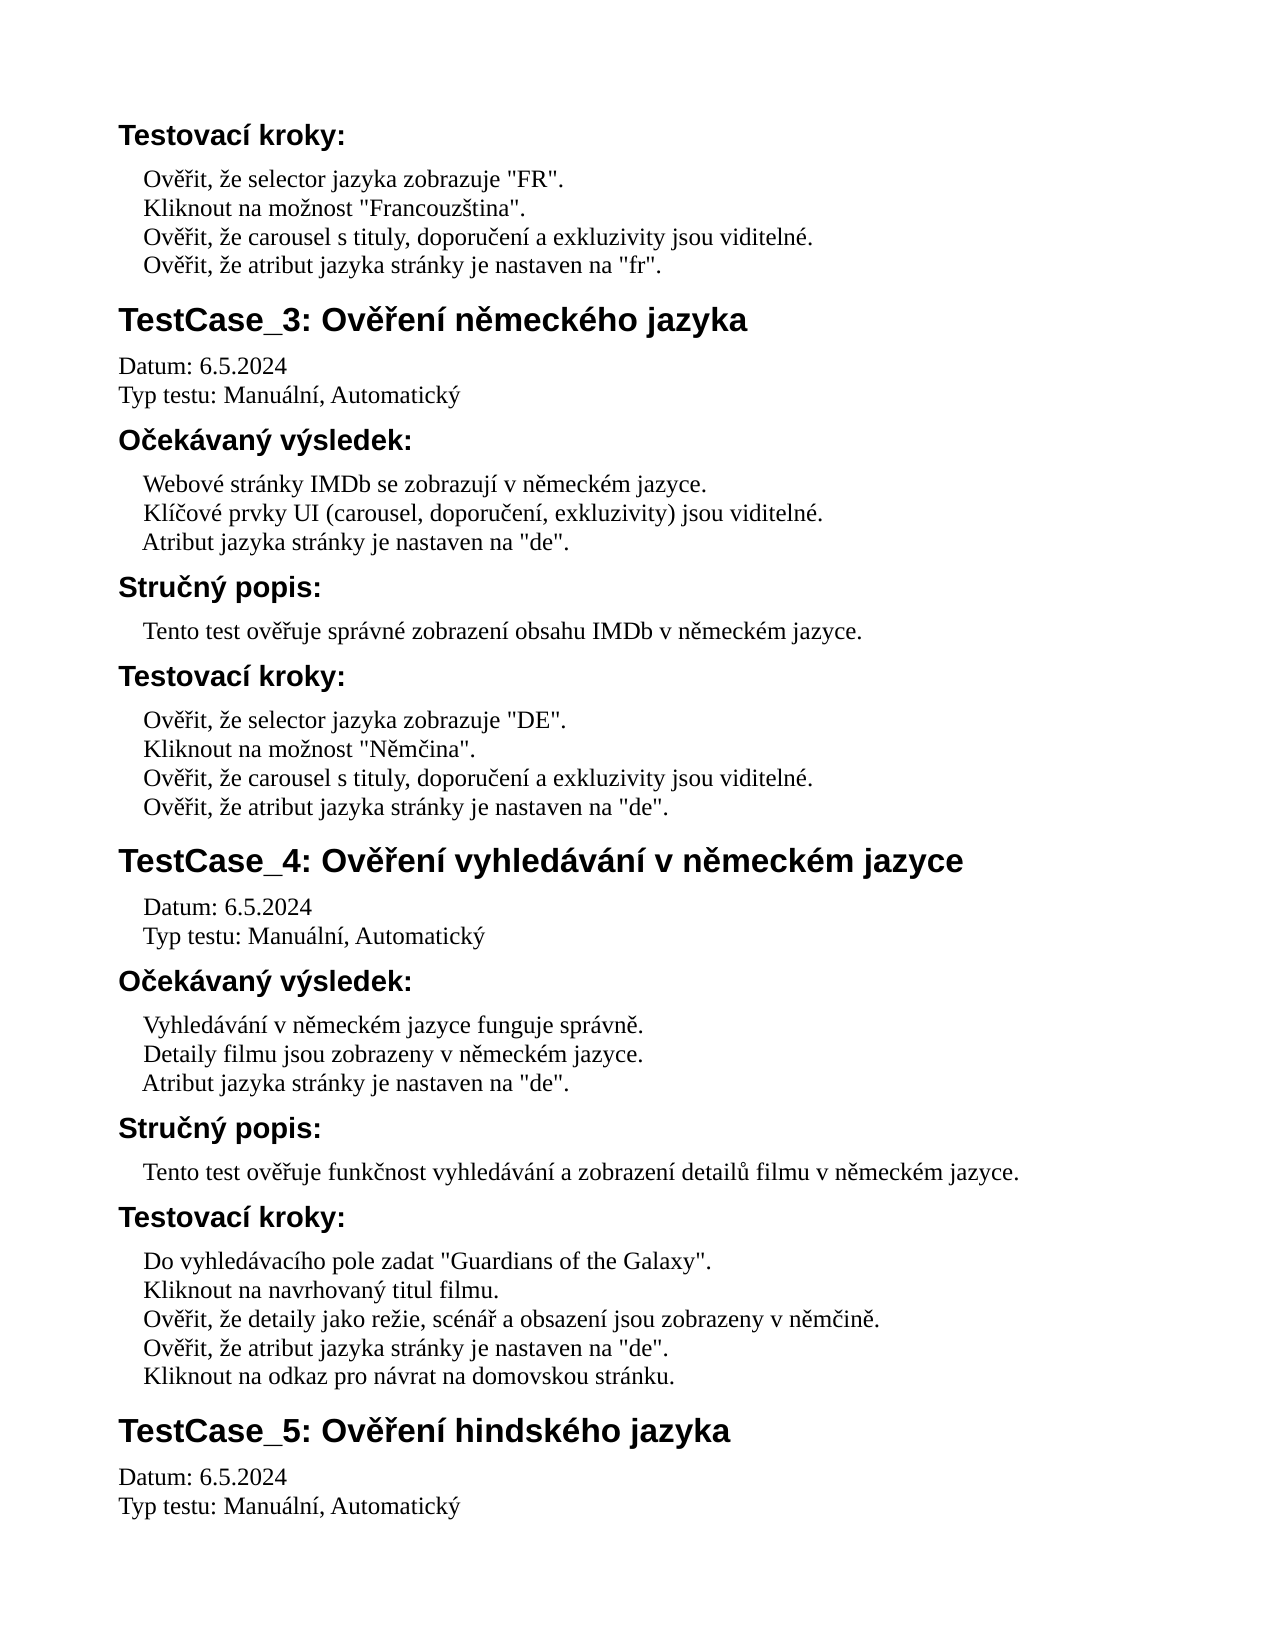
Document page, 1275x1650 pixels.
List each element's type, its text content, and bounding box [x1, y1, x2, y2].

subtitle Testovací kroky: [118, 659, 1157, 693]
text Do vyhledávacího pole zadat "Guardians of the Galaxy". [118, 1246, 1157, 1275]
text Typ testu: Manuální, Automatický [118, 1491, 1157, 1519]
text Ověřit, že selector jazyka zobrazuje "DE". [118, 705, 1157, 734]
text Klíčové prvky UI (carousel, doporučení, exkluzivity) jsou viditelné. [118, 498, 1157, 527]
text Vyhledávání v německém jazyce funguje správně. [118, 1010, 1157, 1039]
text Typ testu: Manuální, Automatický [118, 921, 1157, 949]
text Datum: 6.5.2024 [118, 351, 1157, 380]
subtitle Očekávaný výsledek: [118, 964, 1157, 998]
text Tento test ověřuje správné zobrazení obsahu IMDb v německém jazyce. [118, 616, 1157, 645]
subtitle Stručný popis: [118, 1111, 1157, 1144]
text Kliknout na možnost "Němčina". [118, 734, 1157, 763]
text Atribut jazyka stránky je nastaven na "de". [118, 527, 1157, 555]
subtitle TestCase_5: Ověření hindského jazyka [118, 1411, 1157, 1449]
text Datum: 6.5.2024 [118, 892, 1157, 921]
subtitle Očekávaný výsledek: [118, 423, 1157, 457]
subtitle TestCase_3: Ověření německého jazyka [118, 300, 1157, 338]
text Datum: 6.5.2024 [118, 1462, 1157, 1491]
text Ověřit, že detaily jako režie, scénář a obsazení jsou zobrazeny v němčině. [118, 1304, 1157, 1333]
subtitle TestCase_4: Ověření vyhledávání v německém jazyce [118, 841, 1157, 879]
text Typ testu: Manuální, Automatický [118, 380, 1157, 408]
text Tento test ověřuje funkčnost vyhledávání a zobrazení detailů filmu v německém jazyce. [118, 1157, 1157, 1186]
text Ověřit, že atribut jazyka stránky je nastaven na "de". [118, 1333, 1157, 1361]
text Ověřit, že carousel s tituly, doporučení a exkluzivity jsou viditelné. [118, 763, 1157, 792]
text Kliknout na možnost "Francouzština". [118, 193, 1157, 222]
text Webové stránky IMDb se zobrazují v německém jazyce. [118, 469, 1157, 498]
subtitle Stručný popis: [118, 570, 1157, 603]
text Detaily filmu jsou zobrazeny v německém jazyce. [118, 1039, 1157, 1068]
text Kliknout na navrhovaný titul filmu. [118, 1275, 1157, 1304]
text Ověřit, že atribut jazyka stránky je nastaven na "de". [118, 792, 1157, 820]
subtitle Testovací kroky: [118, 1200, 1157, 1234]
text Ověřit, že carousel s tituly, doporučení a exkluzivity jsou viditelné. [118, 222, 1157, 250]
text Kliknout na odkaz pro návrat na domovskou stránku. [118, 1361, 1157, 1390]
text Ověřit, že atribut jazyka stránky je nastaven na "fr". [118, 250, 1157, 279]
subtitle Testovací kroky: [118, 118, 1157, 152]
text Atribut jazyka stránky je nastaven na "de". [118, 1068, 1157, 1096]
text Ověřit, že selector jazyka zobrazuje "FR". [118, 164, 1157, 193]
